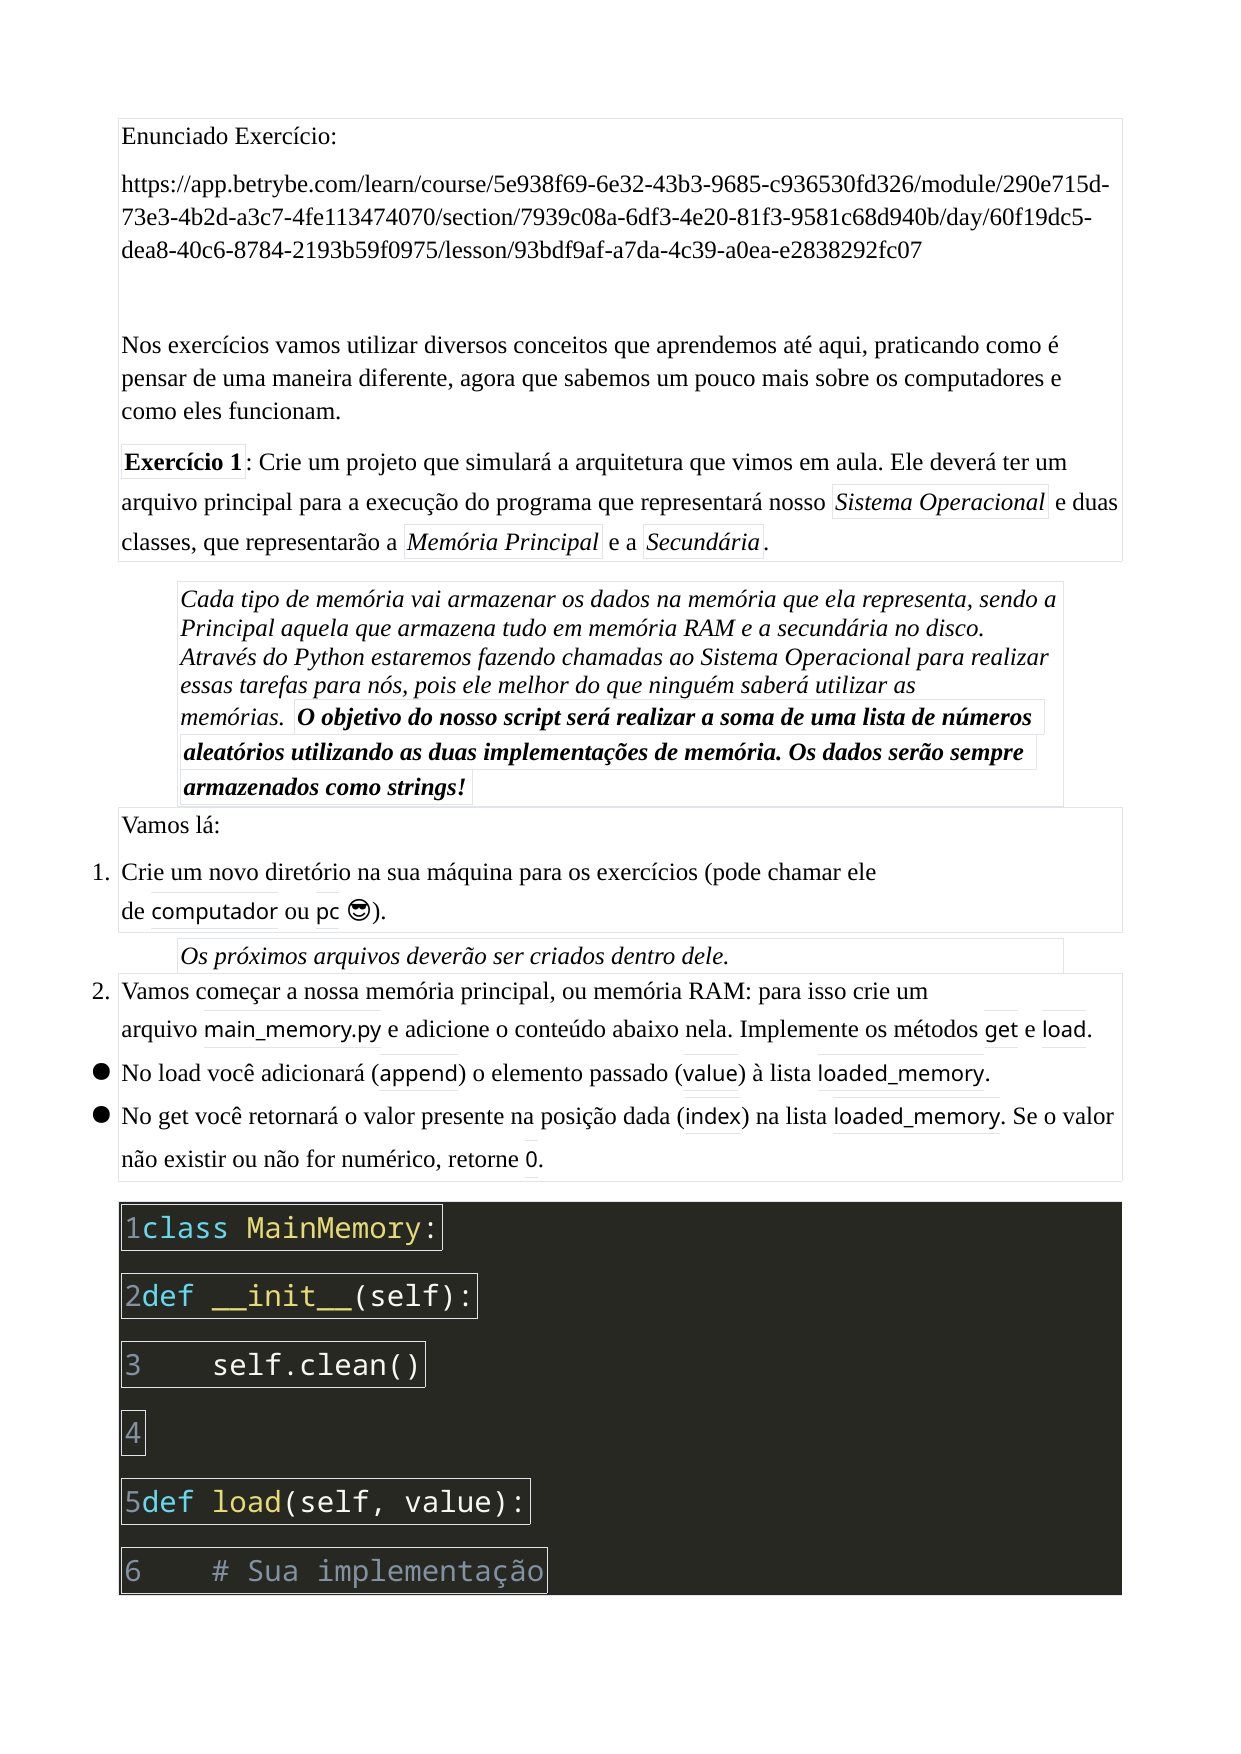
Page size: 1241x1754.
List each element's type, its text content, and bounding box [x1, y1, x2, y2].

text Enunciado Exercício: [119, 119, 1122, 150]
list Vamos começar a nossa memória principal, ou memória RAM: para isso crie um arquivo main_memory.py e adicione o conteúdo abaixo nela. Implemente os métodos get e load. [119, 974, 1122, 1048]
list Crie um novo diretório na sua máquina para os exercícios (pode chamar ele de computador ou pc 😎). [119, 854, 1122, 932]
list No load você adicionará (append) o elemento passado (value) à lista loaded_memory. [119, 1051, 1122, 1091]
text https://app.betrybe.com/learn/course/5e938f69-6e32-43b3-9685-c936530fd326/module/290e715d-73e3-4b2d-a3c7-4fe113474070/section/7939c08a-6df3-4e20-81f3-9581c68d940b/day/60f19dc5-dea8-40c6-8784-2193b59f0975/lesson/93bdf9af-a7da-4c39-a0ea-e2838292fc07 [119, 166, 1122, 263]
text Vamos lá: [119, 808, 1122, 838]
text Exercício 1: Crie um projeto que simulará a arquitetura que vimos em aula. Ele deverá ter um arquivo principal para a execução do programa que representará nosso Sistema Operacional e duas classes, que representarão a Memória Principal e a Secundária. [119, 441, 1122, 561]
text Nos exercícios vamos utilizar diversos conceitos que aprendemos até aqui, praticando como é pensar de uma maneira diferente, agora que sabemos um pouco mais sobre os computadores e como eles funcionam. [119, 327, 1122, 425]
list Os próximos arquivos deverão ser criados dentro dele. [178, 939, 1063, 973]
list No get você retornará o valor presente na posição dada (index) na lista loaded_memory. Se o valor não existir ou não for numérico, retorne 0. [119, 1094, 1122, 1181]
text 5def load(self, value): [119, 1475, 1122, 1524]
text 3 self.clean() [119, 1338, 1122, 1387]
text 6 # Sua implementação [119, 1544, 1122, 1595]
text 2def __init__(self): [119, 1270, 1122, 1318]
text 4 [119, 1407, 1122, 1456]
text 1class MainMemory: [119, 1202, 1122, 1250]
text Cada tipo de memória vai armazenar os dados na memória que ela representa, sendo a Principal aquela que armazena tudo em memória RAM e a secundária no disco. Através do Python estaremos fazendo chamadas ao Sistema Operacional para realizar essas tarefas para nós, pois ele melhor do que ninguém saberá utilizar as memórias. O objetivo do nosso script será realizar a soma de uma lista de números aleatórios utilizando as duas implementações de memória. Os dados serão sempre armazenados como strings! [178, 582, 1063, 806]
